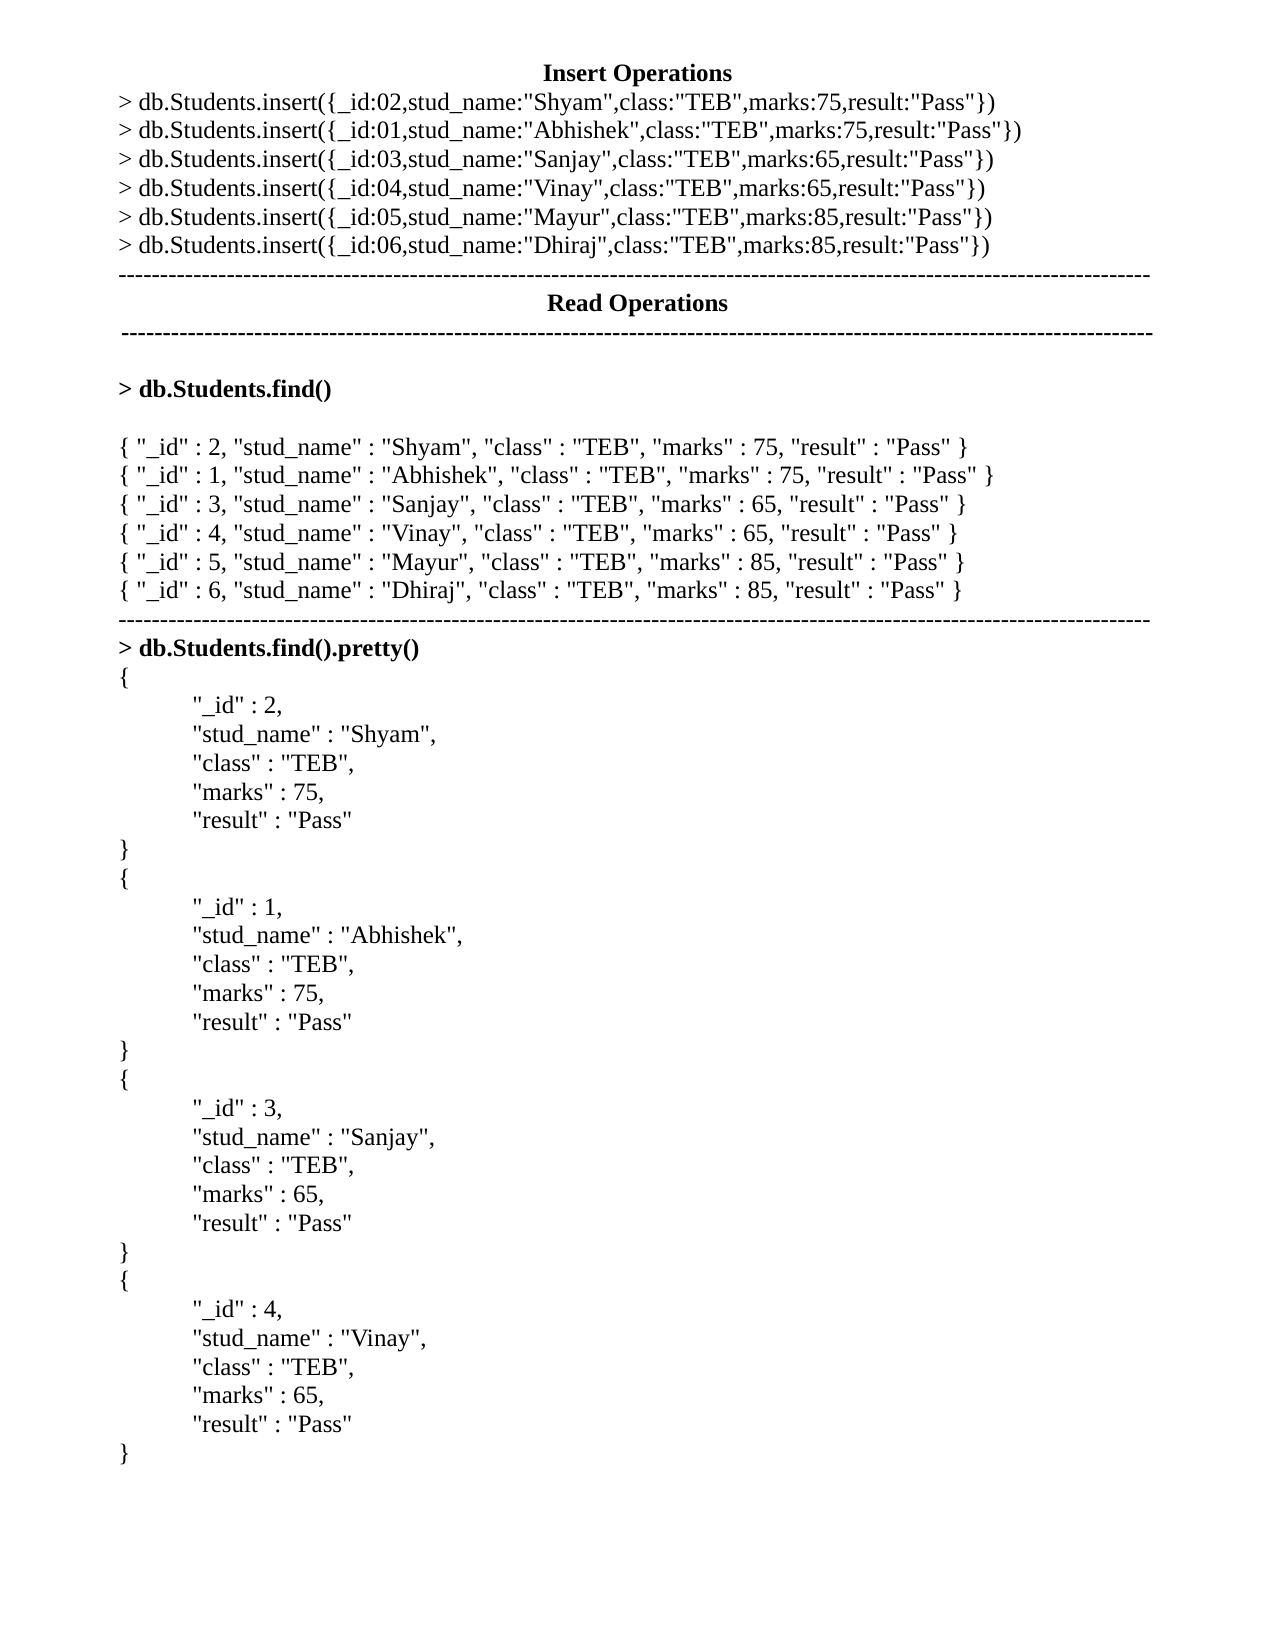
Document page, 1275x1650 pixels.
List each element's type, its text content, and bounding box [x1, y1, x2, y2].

text "marks" : 65, [118, 1179, 1157, 1208]
text { "_id" : 1, "stud_name" : "Abhishek", "class" : "TEB", "marks" : 75, "result" : "Pass" } [118, 460, 1157, 489]
text "stud_name" : "Shyam", [118, 719, 1157, 748]
text "class" : "TEB", [118, 1352, 1157, 1380]
text "class" : "TEB", [118, 748, 1157, 777]
text Read Operations [118, 288, 1157, 317]
text { [118, 662, 1157, 690]
text { "_id" : 4, "stud_name" : "Vinay", "class" : "TEB", "marks" : 65, "result" : "Pass" } [118, 518, 1157, 547]
text "stud_name" : "Sanjay", [118, 1122, 1157, 1150]
text } [118, 1237, 1157, 1265]
text > db.Students.find().pretty() [118, 633, 1157, 662]
text ---------------------------------------------------------------------------------------------------------------------------- [118, 259, 1157, 288]
text { "_id" : 2, "stud_name" : "Shyam", "class" : "TEB", "marks" : 75, "result" : "Pass" } [118, 432, 1157, 460]
text ---------------------------------------------------------------------------------------------------------------------------- [118, 604, 1157, 633]
text { "_id" : 3, "stud_name" : "Sanjay", "class" : "TEB", "marks" : 65, "result" : "Pass" } [118, 489, 1157, 518]
text "_id" : 1, [118, 892, 1157, 920]
text { "_id" : 5, "stud_name" : "Mayur", "class" : "TEB", "marks" : 85, "result" : "Pass" } [118, 547, 1157, 575]
text } [118, 1035, 1157, 1064]
text "stud_name" : "Vinay", [118, 1323, 1157, 1352]
text > db.Students.insert({_id:01,stud_name:"Abhishek",class:"TEB",marks:75,result:"Pass"}) [118, 115, 1157, 144]
text "class" : "TEB", [118, 1150, 1157, 1179]
text "marks" : 75, [118, 978, 1157, 1007]
text "_id" : 4, [118, 1294, 1157, 1323]
text "stud_name" : "Abhishek", [118, 920, 1157, 949]
text > db.Students.insert({_id:04,stud_name:"Vinay",class:"TEB",marks:65,result:"Pass"}) [118, 173, 1157, 202]
text > db.Students.insert({_id:03,stud_name:"Sanjay",class:"TEB",marks:65,result:"Pass"}) [118, 144, 1157, 173]
text > db.Students.insert({_id:02,stud_name:"Shyam",class:"TEB",marks:75,result:"Pass"}) [118, 87, 1157, 115]
text "result" : "Pass" [118, 1409, 1157, 1438]
text { [118, 1064, 1157, 1093]
text ---------------------------------------------------------------------------------------------------------------------------- [118, 317, 1157, 345]
text "class" : "TEB", [118, 949, 1157, 978]
text { [118, 1265, 1157, 1294]
text { [118, 863, 1157, 892]
text "_id" : 3, [118, 1093, 1157, 1122]
text Insert Operations [118, 58, 1157, 87]
text > db.Students.find() [118, 374, 1157, 403]
text } [118, 834, 1157, 863]
text "result" : "Pass" [118, 1208, 1157, 1237]
text } [118, 1438, 1157, 1467]
text "result" : "Pass" [118, 805, 1157, 834]
text { "_id" : 6, "stud_name" : "Dhiraj", "class" : "TEB", "marks" : 85, "result" : "Pass" } [118, 575, 1157, 604]
text "result" : "Pass" [118, 1007, 1157, 1035]
text > db.Students.insert({_id:05,stud_name:"Mayur",class:"TEB",marks:85,result:"Pass"}) [118, 202, 1157, 230]
text "marks" : 65, [118, 1380, 1157, 1409]
text "marks" : 75, [118, 777, 1157, 805]
text > db.Students.insert({_id:06,stud_name:"Dhiraj",class:"TEB",marks:85,result:"Pass"}) [118, 230, 1157, 259]
text "_id" : 2, [118, 690, 1157, 719]
